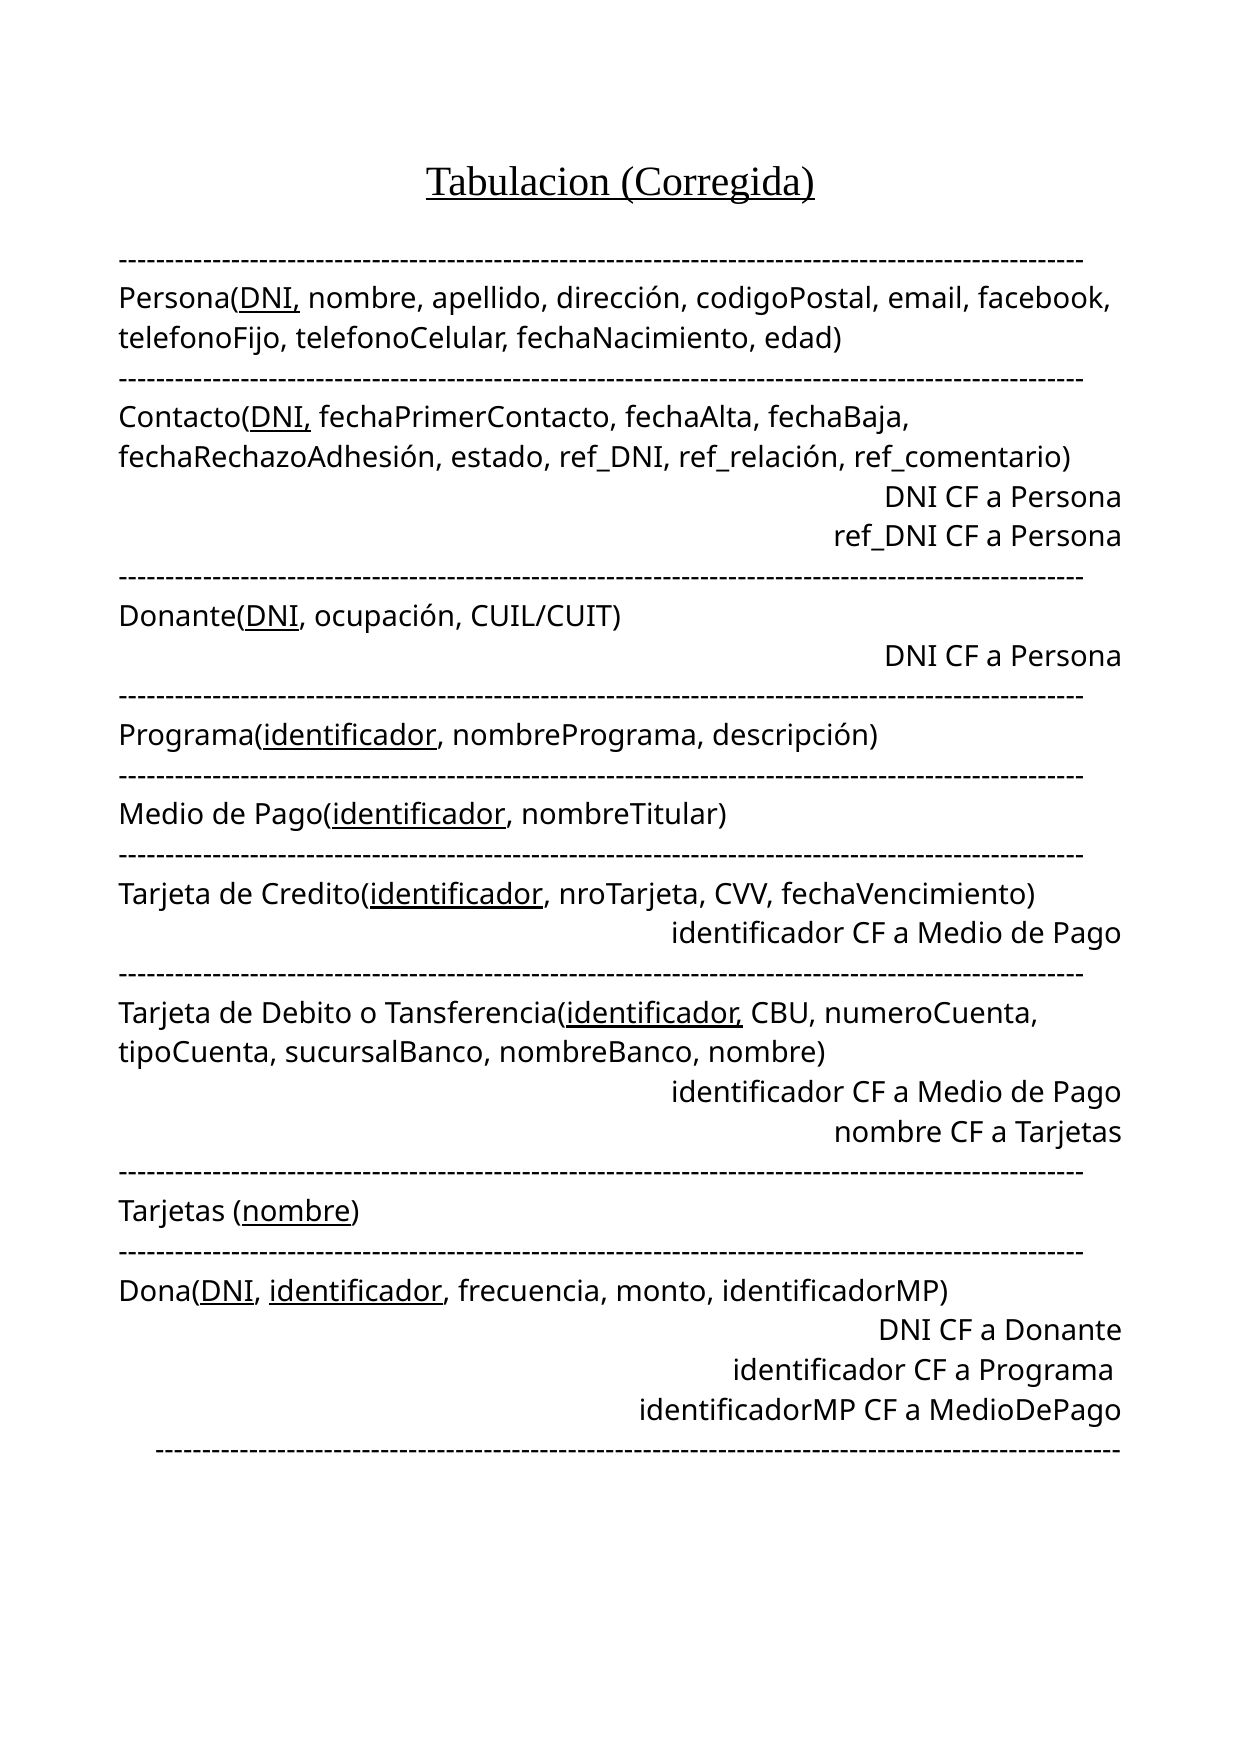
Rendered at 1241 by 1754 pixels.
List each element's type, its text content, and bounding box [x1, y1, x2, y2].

text Donante(DNI, ocupación, CUIL/CUIT) [118, 595, 1122, 635]
text DNI CF a Donante [118, 1309, 1122, 1349]
text DNI CF a Persona [118, 476, 1122, 516]
text ------------------------------------------------------------------------------------------------------- [118, 1230, 1122, 1270]
text Contacto(DNI, fechaPrimerContacto, fechaAlta, fechaBaja, fechaRechazoAdhesión, estado, ref_DNI, ref_relación, ref_comentario) [118, 397, 1122, 476]
text Programa(identificador, nombrePrograma, descripción) [118, 714, 1122, 754]
text Medio de Pago(identificador, nombreTitular) [118, 793, 1122, 833]
text ------------------------------------------------------------------------------------------------------- [118, 555, 1122, 595]
text nombre CF a Tarjetas [118, 1111, 1122, 1151]
text Persona(DNI, nombre, apellido, dirección, codigoPostal, email, facebook, telefonoFijo, telefonoCelular, fechaNacimiento, edad) [118, 278, 1122, 357]
text ------------------------------------------------------------------------------------------------------- [118, 1428, 1122, 1468]
text Tarjetas (nombre) [118, 1190, 1122, 1230]
text ------------------------------------------------------------------------------------------------------- [118, 754, 1122, 793]
text ------------------------------------------------------------------------------------------------------- [118, 833, 1122, 873]
text Tabulacion (Corregida) [118, 156, 1122, 204]
text DNI CF a Persona [118, 635, 1122, 674]
text ------------------------------------------------------------------------------------------------------- [118, 238, 1122, 278]
text ------------------------------------------------------------------------------------------------------- [118, 357, 1122, 397]
text ref_DNI CF a Persona [118, 516, 1122, 555]
text ------------------------------------------------------------------------------------------------------- [118, 952, 1122, 992]
text Tarjeta de Debito o Tansferencia(identificador, CBU, numeroCuenta, tipoCuenta, sucursalBanco, nombreBanco, nombre) [118, 992, 1122, 1071]
text identificador CF a Medio de Pago [118, 1071, 1122, 1111]
text Dona(DNI, identificador, frecuencia, monto, identificadorMP) [118, 1270, 1122, 1309]
text ------------------------------------------------------------------------------------------------------- [118, 674, 1122, 714]
text identificadorMP CF a MedioDePago [118, 1389, 1122, 1428]
text ------------------------------------------------------------------------------------------------------- [118, 1151, 1122, 1190]
text identificador CF a Programa [118, 1349, 1122, 1389]
text identificador CF a Medio de Pago [118, 913, 1122, 952]
text Tarjeta de Credito(identificador, nroTarjeta, CVV, fechaVencimiento) [118, 873, 1122, 913]
